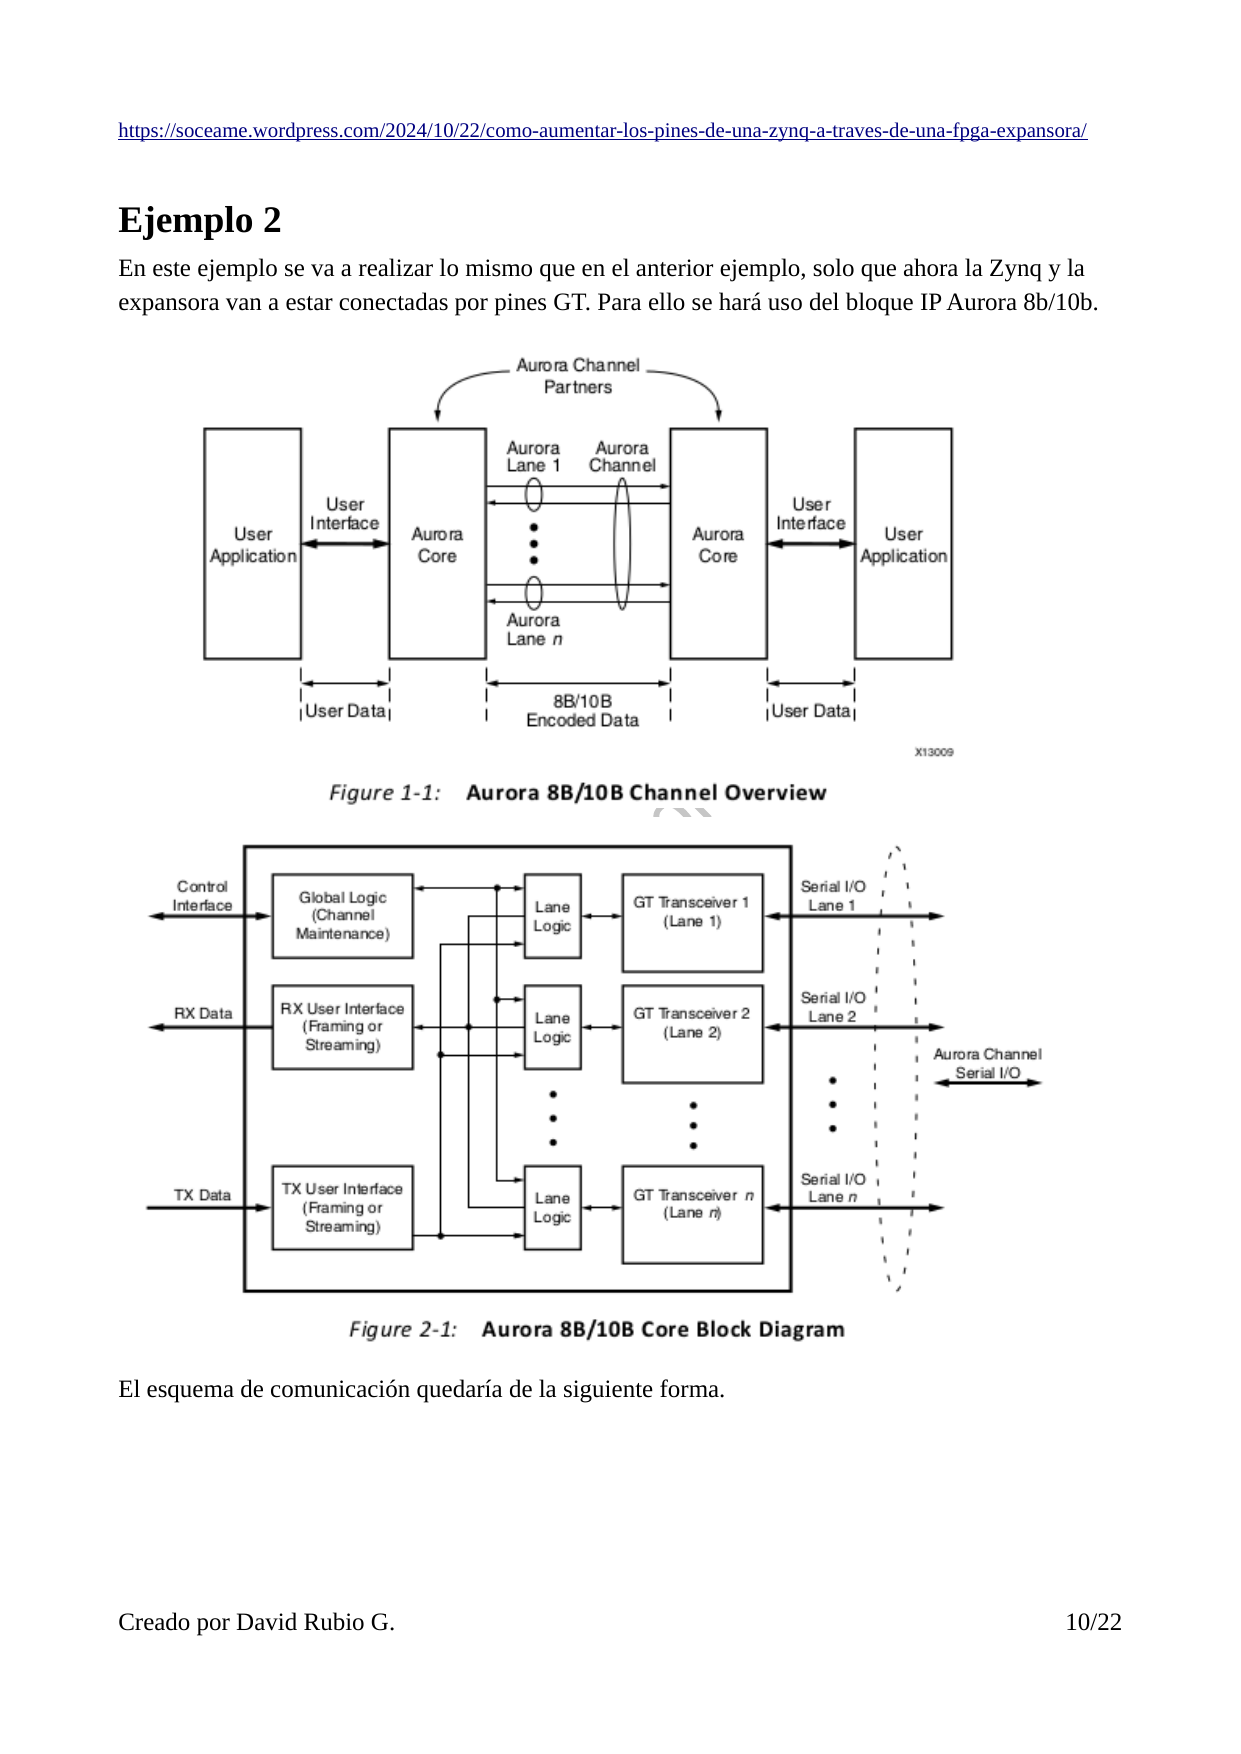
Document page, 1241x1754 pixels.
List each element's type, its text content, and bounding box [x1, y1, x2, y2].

text El esquema de comunicación quedaría de la siguiente forma. [118, 1374, 1122, 1403]
picture [118, 817, 1098, 1351]
subtitle Ejemplo 2 [118, 198, 1122, 241]
picture [118, 334, 1059, 808]
text En este ejemplo se va a realizar lo mismo que en el anterior ejemplo, solo que ahora la Zynq y la expansora van a estar conectadas por pines GT. Para ello se hará uso del bloque IP Aurora 8b/10b. [118, 253, 1122, 315]
